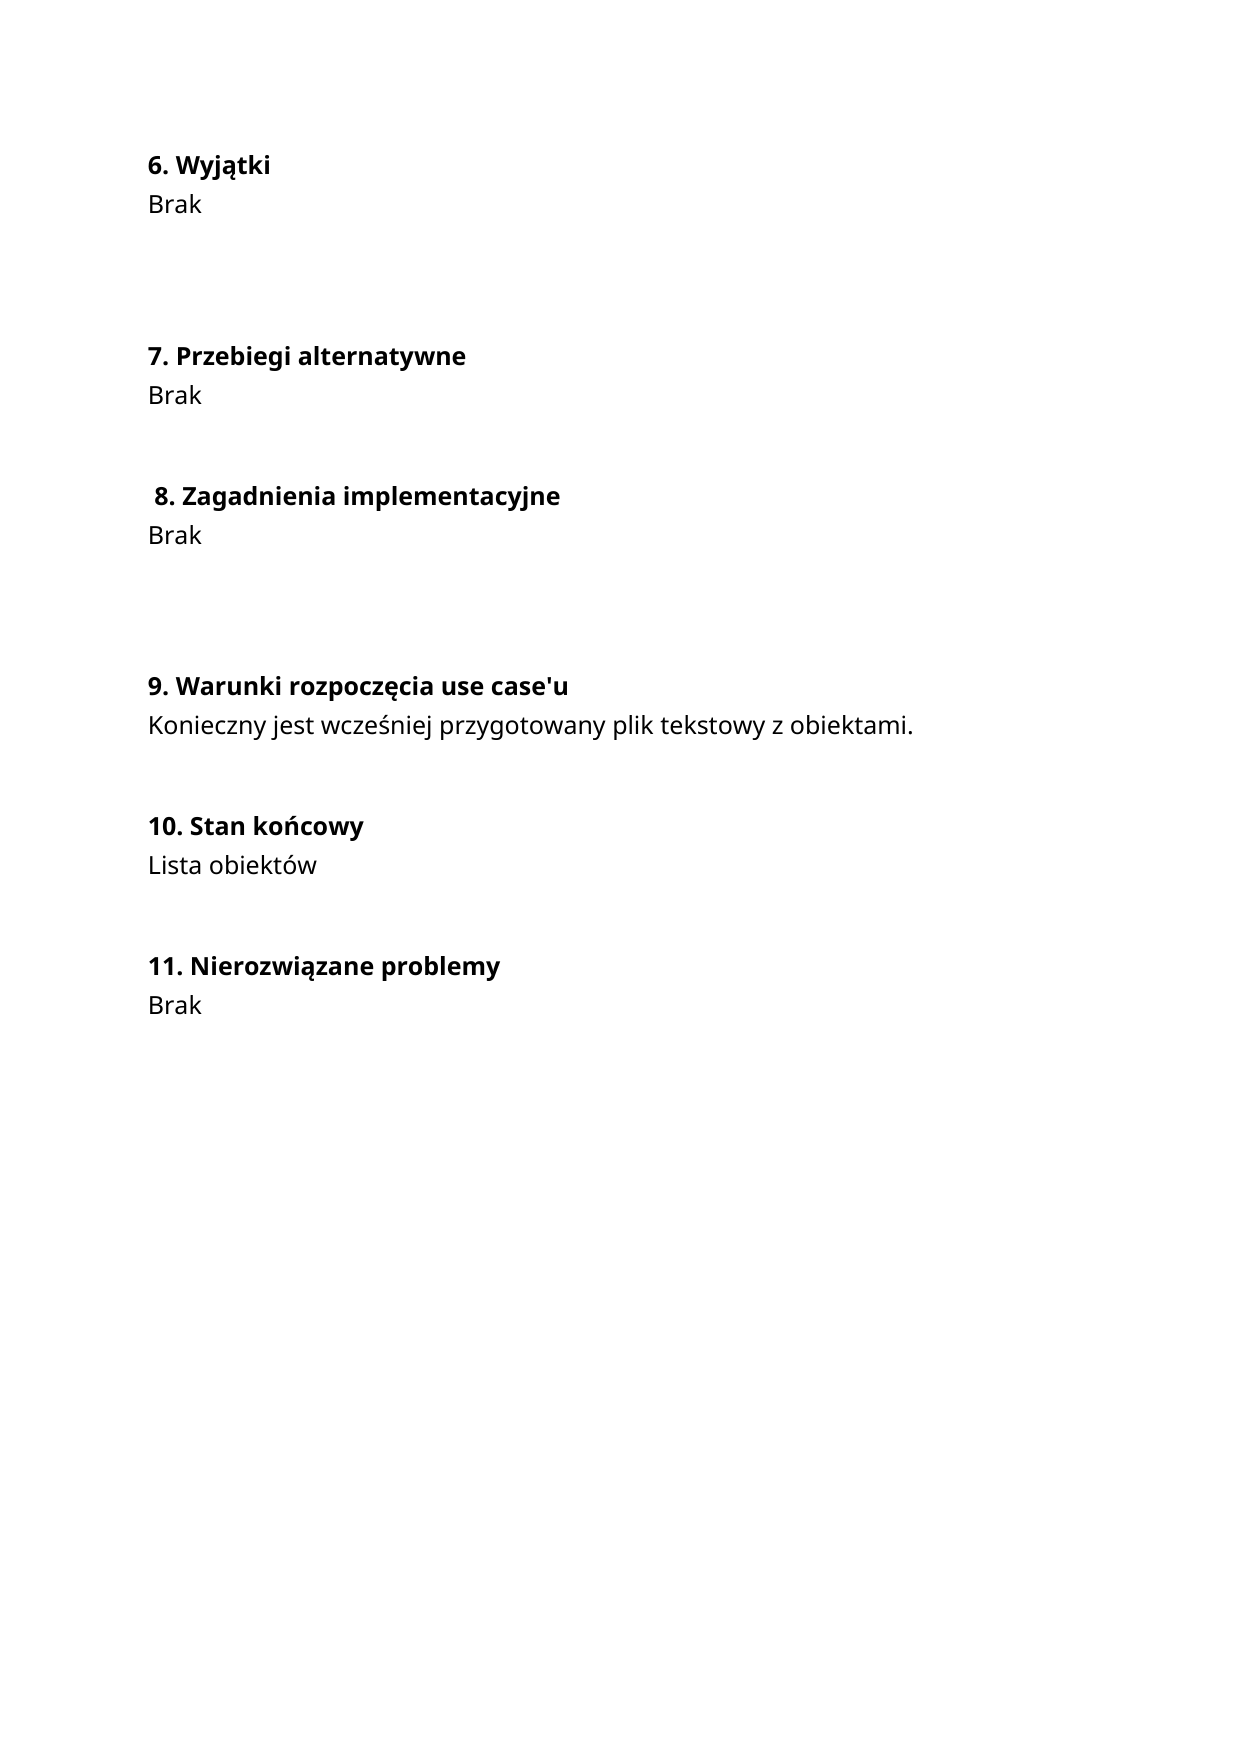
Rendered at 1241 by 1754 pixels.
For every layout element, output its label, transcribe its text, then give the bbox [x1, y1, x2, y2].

subtitle 9. Warunki rozpoczęcia use case'u [148, 669, 1093, 703]
text Brak [148, 377, 1093, 411]
text Brak [148, 517, 1093, 551]
text Konieczny jest wcześniej przygotowany plik tekstowy z obiektami. [148, 708, 1093, 742]
subtitle 10. Stan końcowy [148, 809, 1093, 843]
subtitle 7. Przebiegi alternatywne [148, 338, 1093, 372]
subtitle 8. Zagadnienia implementacyjne [148, 478, 1093, 512]
text Brak [148, 187, 1093, 221]
subtitle 11. Nierozwiązane problemy [148, 948, 1093, 983]
subtitle 6. Wyjątki [148, 148, 1093, 182]
text Brak [148, 988, 1093, 1022]
text Lista obiektów [148, 848, 1093, 882]
